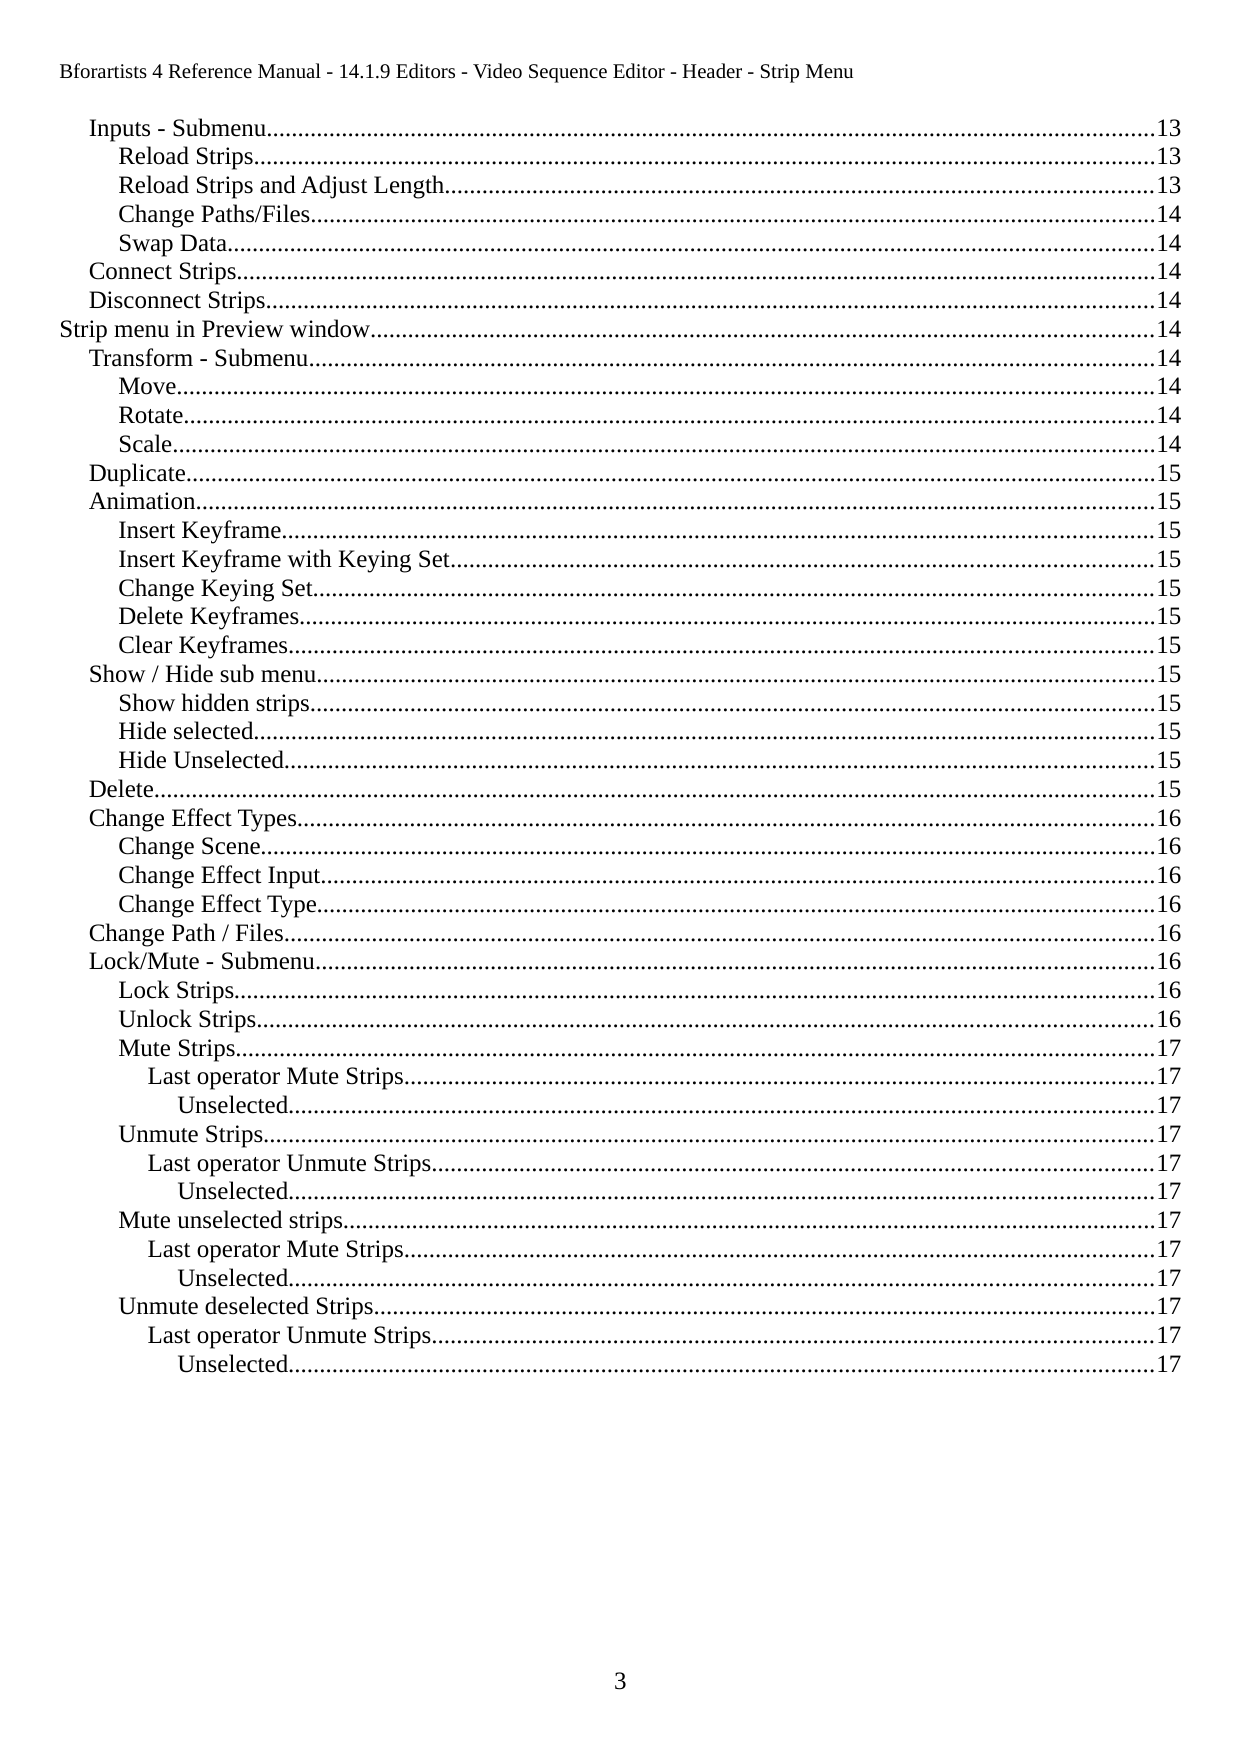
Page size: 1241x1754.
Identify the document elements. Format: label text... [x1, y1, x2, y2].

text Change Effect Input 16 [118, 860, 1181, 889]
text Insert Keyframe 15 [118, 515, 1181, 544]
text Hide Unselected 15 [118, 745, 1181, 774]
text Change Path / Files 16 [88, 918, 1181, 946]
text Disconnect Strips 14 [88, 285, 1181, 314]
text Last operator Unmute Strips 17 [147, 1320, 1181, 1349]
text Lock/Mute - Submenu 16 [88, 946, 1181, 975]
text Lock Strips 16 [118, 975, 1181, 1004]
text Change Effect Type 16 [118, 889, 1181, 918]
text Swap Data 14 [118, 228, 1181, 256]
text Show / Hide sub menu 15 [88, 659, 1181, 688]
text Delete Keyframes 15 [118, 601, 1181, 630]
text Duplicate 15 [88, 458, 1181, 486]
text Transform - Submenu 14 [88, 343, 1181, 371]
text Unselected 17 [177, 1090, 1181, 1119]
text Mute Strips 17 [118, 1033, 1181, 1061]
text Change Effect Types 16 [88, 803, 1181, 831]
text Inputs - Submenu 13 [88, 113, 1181, 141]
text Move 14 [118, 371, 1181, 400]
text Strip menu in Preview window 14 [59, 314, 1181, 343]
text Scale 14 [118, 429, 1181, 458]
text Reload Strips 13 [118, 141, 1181, 170]
text Reload Strips and Adjust Length 13 [118, 170, 1181, 199]
text Change Keying Set 15 [118, 573, 1181, 601]
text Rotate 14 [118, 400, 1181, 429]
text Unmute deselected Strips 17 [118, 1291, 1181, 1320]
text Unselected 17 [177, 1176, 1181, 1205]
text Clear Keyframes 15 [118, 630, 1181, 659]
text Unselected 17 [177, 1263, 1181, 1291]
text Connect Strips 14 [88, 256, 1181, 285]
text Unlock Strips 16 [118, 1004, 1181, 1033]
text Change Scene 16 [118, 831, 1181, 860]
text Unselected 17 [177, 1349, 1181, 1378]
text Show hidden strips 15 [118, 688, 1181, 716]
text Last operator Mute Strips 17 [147, 1234, 1181, 1263]
text Unmute Strips 17 [118, 1119, 1181, 1148]
text Mute unselected strips 17 [118, 1205, 1181, 1234]
text Hide selected 15 [118, 716, 1181, 745]
text Last operator Unmute Strips 17 [147, 1148, 1181, 1176]
text Insert Keyframe with Keying Set 15 [118, 544, 1181, 573]
text Delete 15 [88, 774, 1181, 803]
text Last operator Mute Strips 17 [147, 1061, 1181, 1090]
text Animation 15 [88, 486, 1181, 515]
text Change Paths/Files 14 [118, 199, 1181, 228]
